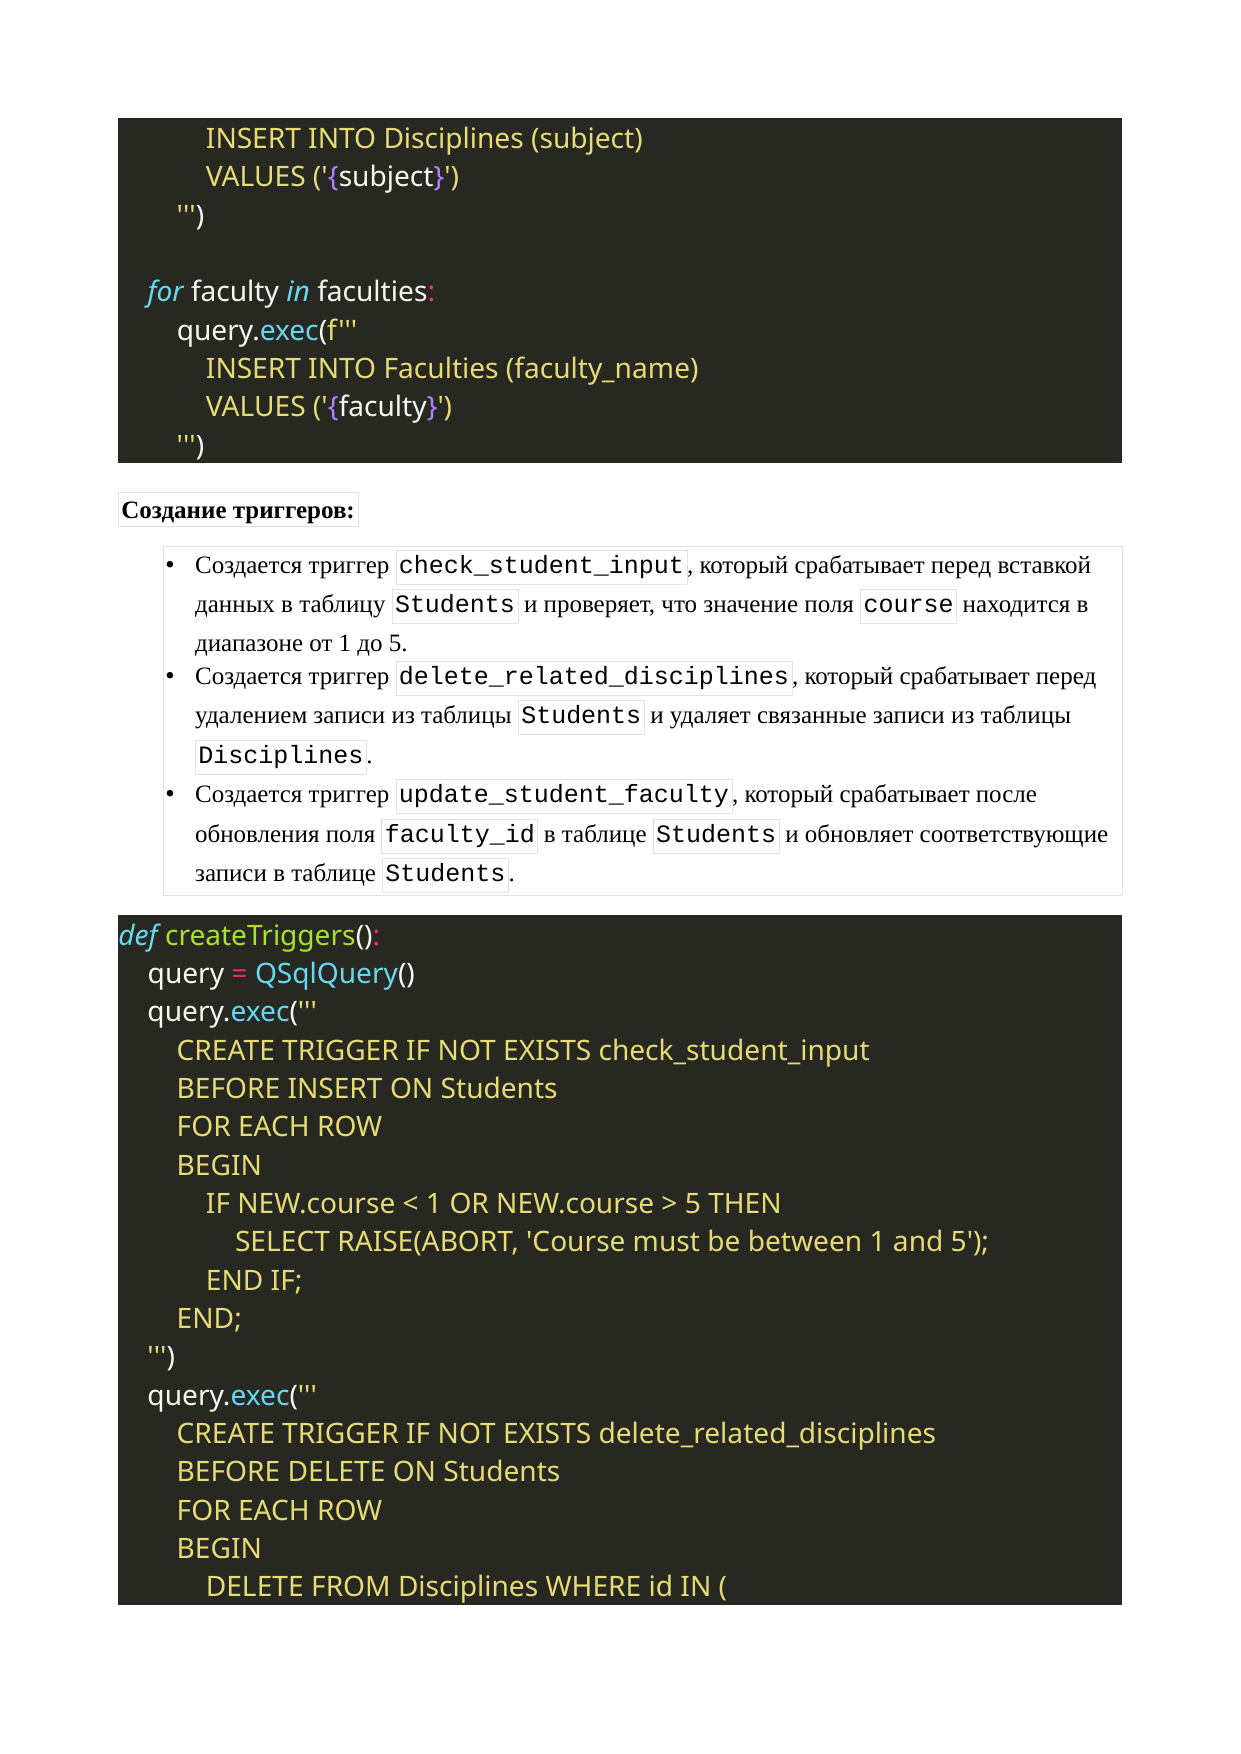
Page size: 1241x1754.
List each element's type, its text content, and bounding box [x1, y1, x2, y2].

text Создание триггеров: [119, 493, 358, 526]
text [359, 492, 1122, 527]
list Создается триггер update_student_faculty, который срабатывает после обновления поля faculty_id в таблице Students и обновляет соответствующие записи в таблице Students. [164, 776, 1122, 895]
list Создается триггер check_student_input, который срабатывает перед вставкой данных в таблицу Students и проверяет, что значение поля course находится в диапазоне от 1 до 5. [164, 547, 1122, 656]
text INSERT INTO Disciplines (subject) VALUES ('{subject}') ''') for faculty in faculties: query.exec(f''' INSERT INTO Faculties (faculty_name) VALUES ('{faculty}') ''') [118, 118, 1122, 463]
text def createTriggers(): query = QSqlQuery() query.exec(''' CREATE TRIGGER IF NOT EXISTS check_student_input BEFORE INSERT ON Students FOR EACH ROW BEGIN IF NEW.course < 1 OR NEW.course > 5 THEN SELECT RAISE(ABORT, 'Course must be between 1 and 5'); END IF; END; ''') query.exec(''' CREATE TRIGGER IF NOT EXISTS delete_related_disciplines BEFORE DELETE ON Students FOR EACH ROW BEGIN DELETE FROM Disciplines WHERE id IN ( [118, 915, 1122, 1605]
list Создается триггер delete_related_disciplines, который срабатывает перед удалением записи из таблицы Students и удаляет связанные записи из таблицы Disciplines. [164, 658, 1122, 774]
